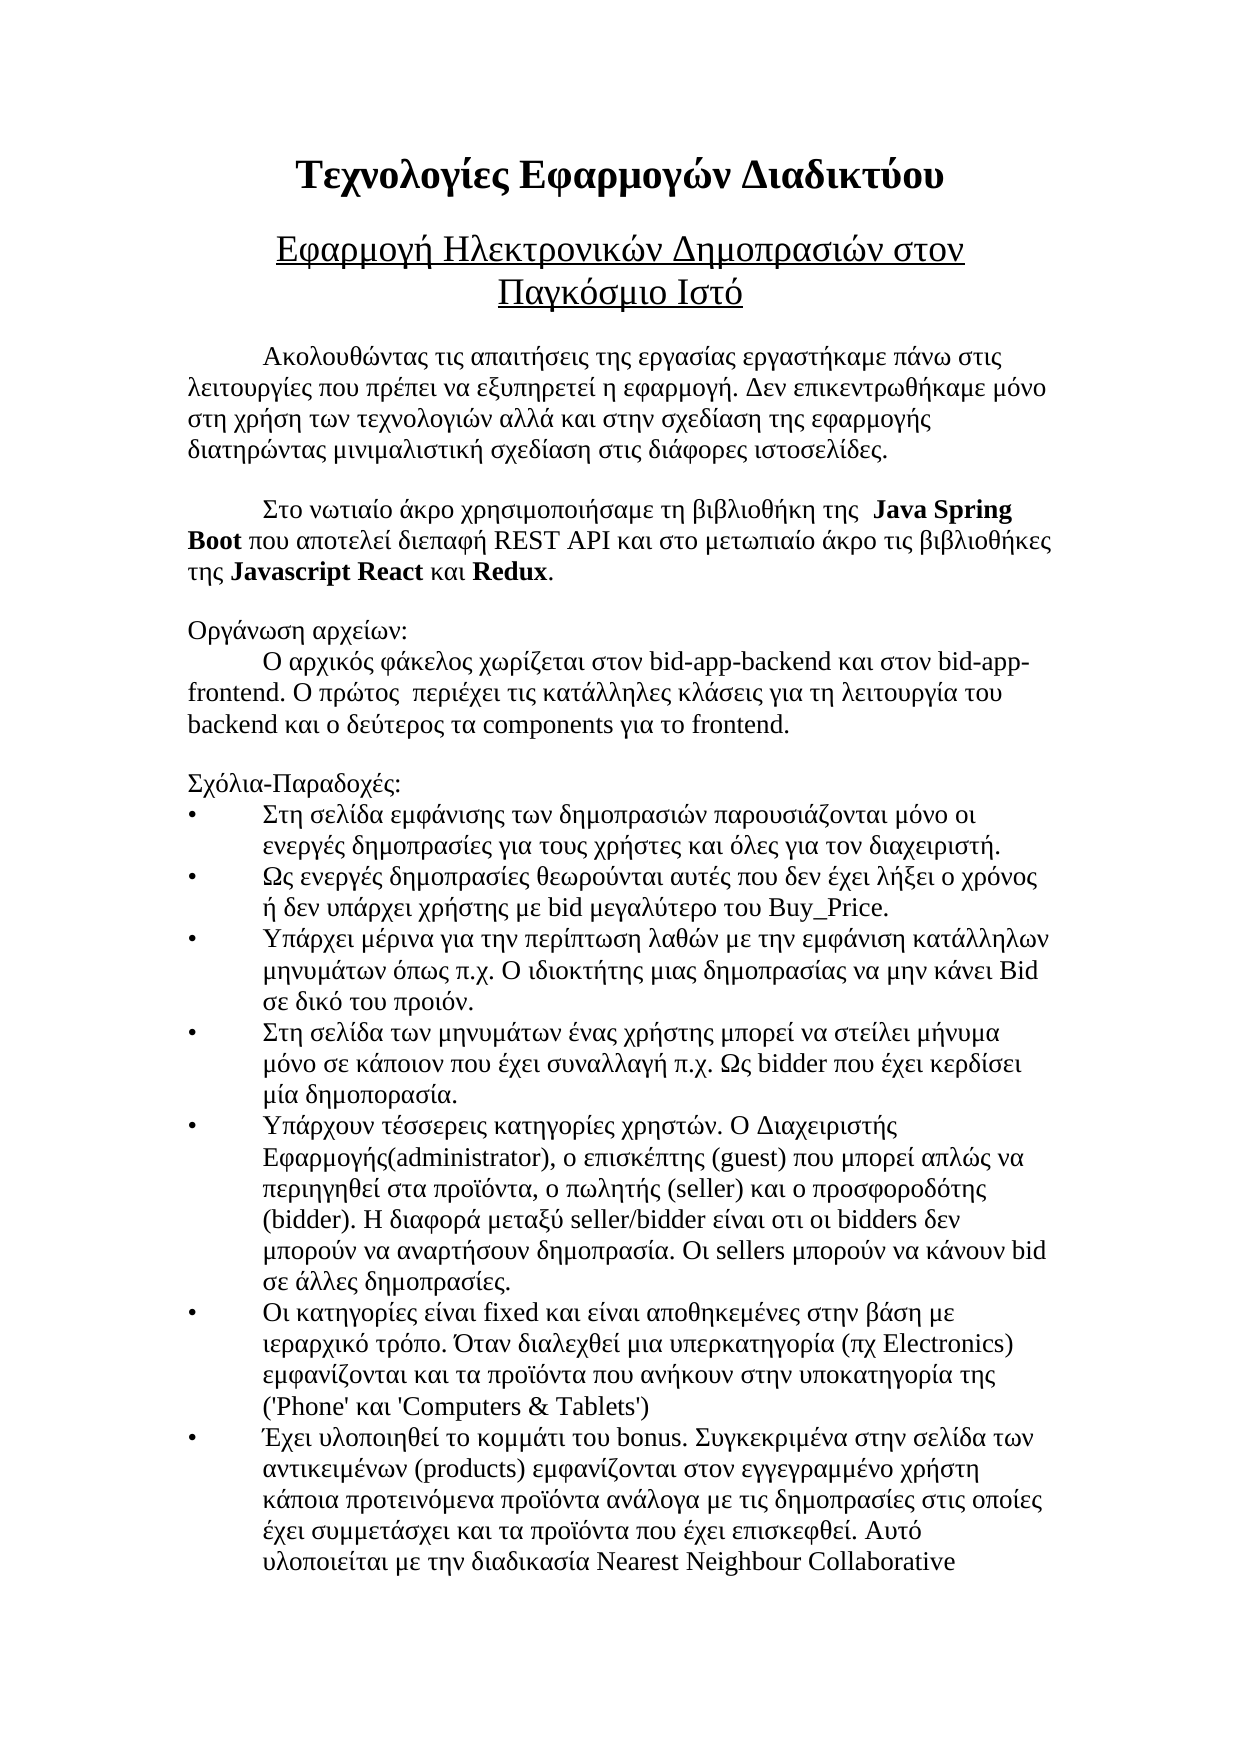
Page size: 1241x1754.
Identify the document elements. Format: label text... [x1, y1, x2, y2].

text Οργάνωση αρχείων: [187, 614, 1053, 645]
text Σχόλια-Παραδοχές: [187, 767, 1053, 798]
list Έχει υλοποιηθεί το κομμάτι του bonus. Συγκεκριμένα στην σελίδα των αντικειμένων (products) εμφανίζονται στον εγγεγραμμένο χρήστη κάποια προτεινόμενα προϊόντα ανάλογα με τις δημοπρασίες στις οποίες έχει συμμετάσχει και τα προϊόντα που έχει επισκεφθεί. Αυτό υλοποιείται με την διαδικασία Nearest Neighbour Collaborative [187, 1421, 1053, 1577]
text Ακολουθώντας τις απαιτήσεις της εργασίας εργαστήκαμε πάνω στις λειτουργίες που πρέπει να εξυπηρετεί η εφαρμογή. Δεν επικεντρωθήκαμε μόνο στη χρήση των τεχνολογιών αλλά και στην σχεδίαση της εφαρμογής διατηρώντας μινιμαλιστική σχεδίαση στις διάφορες ιστοσελίδες. [187, 340, 1053, 465]
text Τεχνολογίες Εφαρμογών Διαδικτύου [187, 150, 1053, 198]
list Ως ενεργές δημοπρασίες θεωρούνται αυτές που δεν έχει λήξει ο χρόνος ή δεν υπάρχει χρήστης με bid μεγαλύτερο του Buy_Price. [187, 860, 1053, 923]
list Υπάρχει μέρινα για την περίπτωση λαθών με την εμφάνιση κατάλληλων μηνυμάτων όπως π.χ. Ο ιδιοκτήτης μιας δημοπρασίας να μην κάνει Bid σε δικό του προιόν. [187, 923, 1053, 1016]
text Στο νωτιαίο άκρο χρησιμοποιήσαμε τη βιβλιοθήκη της Java Spring Boot που αποτελεί διεπαφή REST API και στο μετωπιαίο άκρο τις βιβλιοθήκες της Javascript React και Redux. [187, 493, 1053, 586]
list Στη σελίδα εμφάνισης των δημοπρασιών παρουσιάζονται μόνο οι ενεργές δημοπρασίες για τους χρήστες και όλες για τον διαχειριστή. [187, 798, 1053, 860]
text Εφαρμογή Ηλεκτρονικών Δημοπρασιών στον Παγκόσμιο Ιστό [187, 226, 1053, 312]
list Υπάρχουν τέσσερεις κατηγορίες χρηστών. Ο Διαχειριστής Εφαρμογής(administrator), ο επισκέπτης (guest) που μπορεί απλώς να περιηγηθεί στα προϊόντα, ο πωλητής (seller) και ο προσφοροδότης (bidder). Η διαφορά μεταξύ seller/bidder είναι οτι οι bidders δεν μπορούν να αναρτήσουν δημοπρασία. Οι sellers μπορούν να κάνουν bid σε άλλες δημοπρασίες. [187, 1109, 1053, 1296]
text Ο αρχικός φάκελος χωρίζεται στον bid-app-backend και στον bid-app-frontend. Ο πρώτος περιέχει τις κατάλληλες κλάσεις για τη λειτουργία του backend και ο δεύτερος τα components για το frontend. [187, 645, 1053, 739]
list Στη σελίδα των μηνυμάτων ένας χρήστης μπορεί να στείλει μήνυμα μόνο σε κάποιον που έχει συναλλαγή π.χ. Ως bidder που έχει κερδίσει μία δημοπορασία. [187, 1016, 1053, 1109]
list Οι κατηγορίες είναι fixed και είναι αποθηκεμένες στην βάση με ιεραρχικό τρόπο. Όταν διαλεχθεί μια υπερκατηγορία (πχ Electronics) εμφανίζονται και τα προϊόντα που ανήκουν στην υποκατηγορία της ('Phone' και 'Computers & Tablets') [187, 1296, 1053, 1421]
